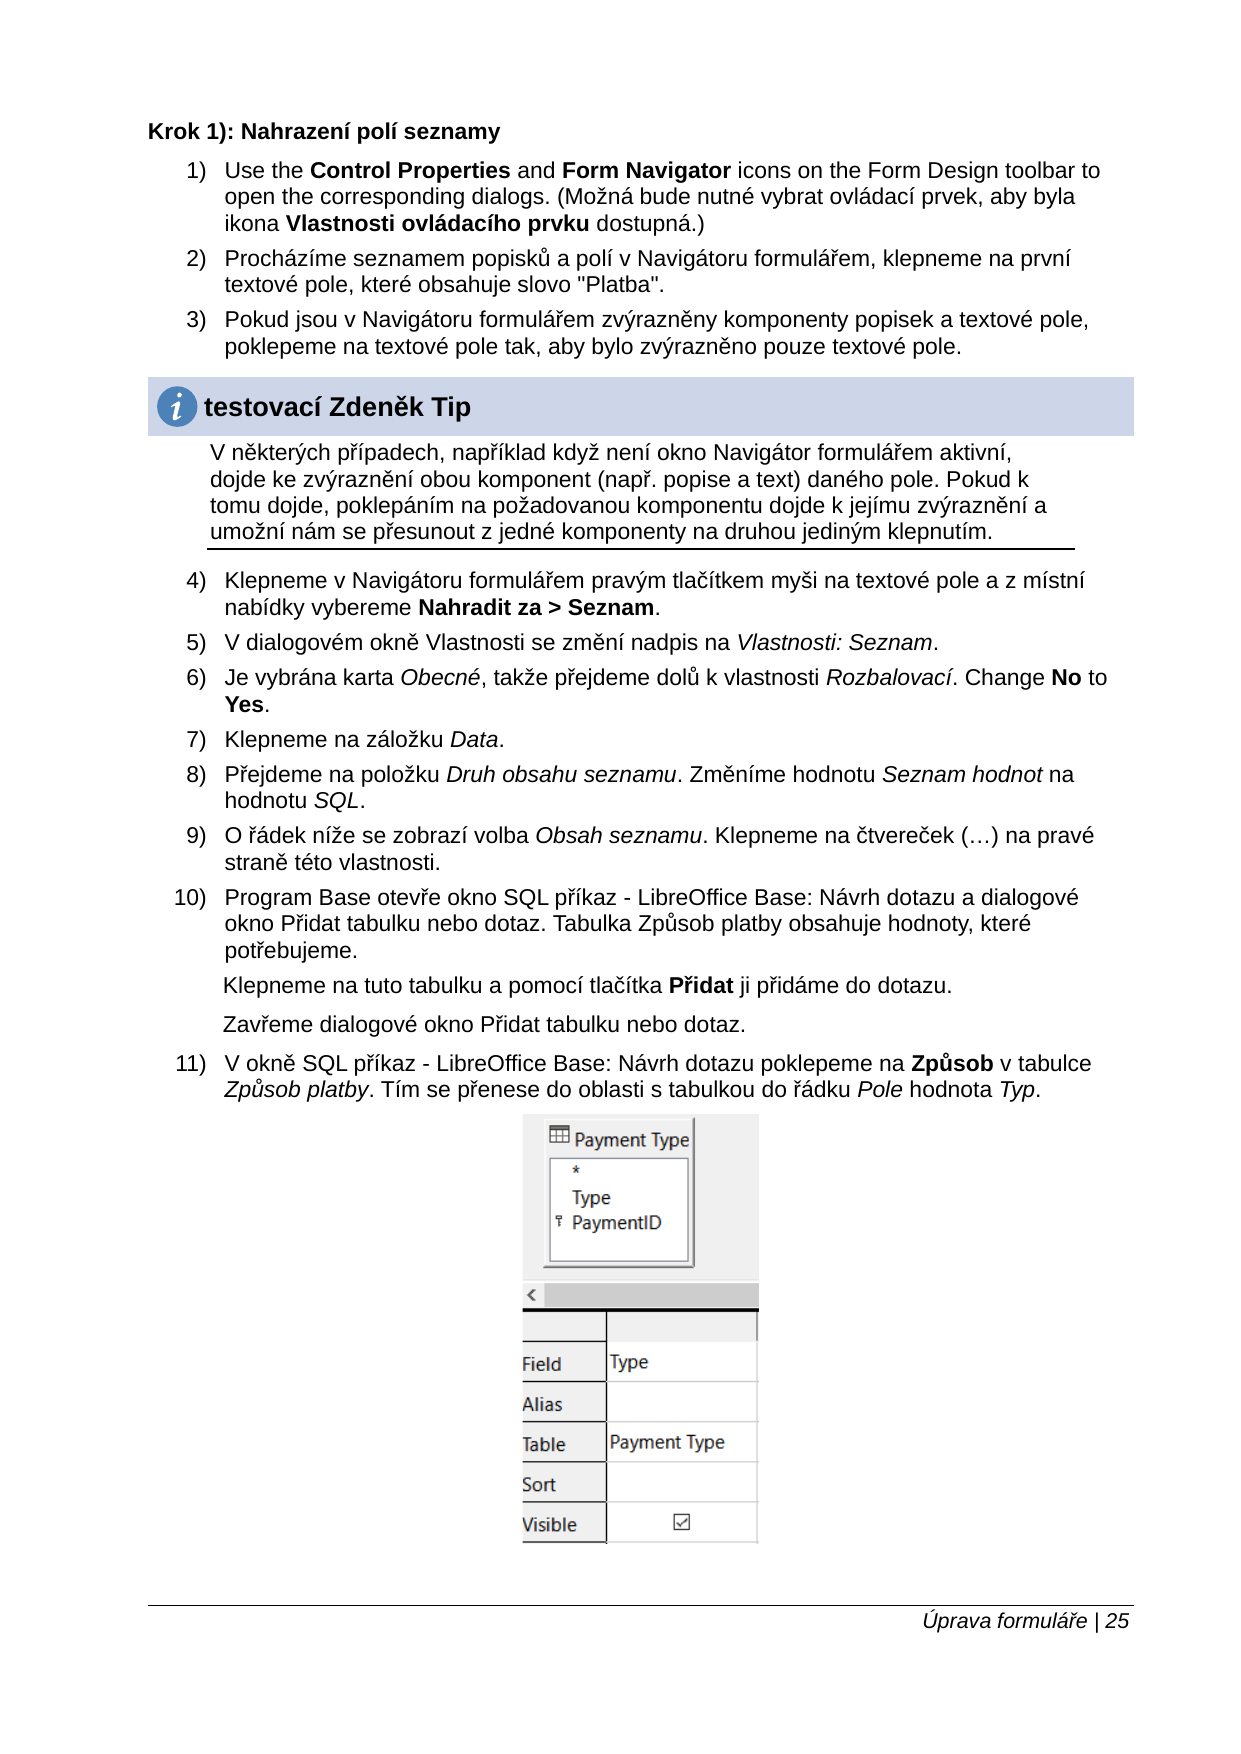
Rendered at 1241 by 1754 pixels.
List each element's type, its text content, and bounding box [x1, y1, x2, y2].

list Klepneme na záložku Data. [207, 726, 1134, 752]
list Pokud jsou v Navigátoru formulářem zvýrazněny komponenty popisek a textové pole, poklepeme na textové pole tak, aby bylo zvýrazněno pouze textové pole. [207, 306, 1134, 359]
text V některých případech, například když není okno Navigátor formulářem aktivní, dojde ke zvýraznění obou komponent (např. popise a text) daného pole. Pokud k tomu dojde, poklepáním na požadovanou komponentu dojde k jejímu zvýraznění a umožní nám se přesunout z jedné komponenty na druhou jediným klepnutím. [207, 436, 1075, 548]
list Klepneme v Navigátoru formulářem pravým tlačítkem myši na textové pole a z místní nabídky vybereme Nahradit za > Seznam. [207, 567, 1134, 620]
text Krok 1: Nahrazení polí seznamy [148, 118, 1134, 144]
subtitle testovací Zdeněk Tip [148, 377, 1134, 436]
list O řádek níže se zobrazí volba Obsah seznamu. Klepneme na čtvereček (…) na pravé straně této vlastnosti. [207, 822, 1134, 875]
list Je vybrána karta Obecné, takže přejdeme dolů k vlastnosti Rozbalovací. Change No to Yes. [207, 664, 1134, 717]
picture [522, 1114, 759, 1544]
list Use the Control Properties and Form Navigator icons on the Form Design toolbar to open the corresponding dialogs. (Možná bude nutné vybrat ovládací prvek, aby byla ikona Vlastnosti ovládacího prvku dostupná.) [207, 157, 1134, 236]
list V dialogovém okně Vlastnosti se změní nadpis na Vlastnosti: Seznam. [207, 629, 1134, 655]
list Přejdeme na položku Druh obsahu seznamu. Změníme hodnotu Seznam hodnot na hodnotu SQL. [207, 761, 1134, 814]
list Procházíme seznamem popisků a polí v Navigátoru formulářem, klepneme na první textové pole, které obsahuje slovo "Platba". [207, 245, 1134, 298]
list Program Base otevře okno SQL příkaz - LibreOffice Base: Návrh dotazu a dialogové okno Přidat tabulku nebo dotaz. Tabulka Způsob platby obsahuje hodnoty, které potřebujeme. [207, 884, 1134, 963]
text Zavřeme dialogové okno Přidat tabulku nebo dotaz. [223, 1011, 1134, 1037]
text Klepneme na tuto tabulku a pomocí tlačítka Přidat ji přidáme do dotazu. [223, 972, 1134, 998]
list V okně SQL příkaz - LibreOffice Base: Návrh dotazu poklepeme na Způsob v tabulce Způsob platby. Tím se přenese do oblasti s tabulkou do řádku Pole hodnota Typ. [207, 1050, 1134, 1102]
